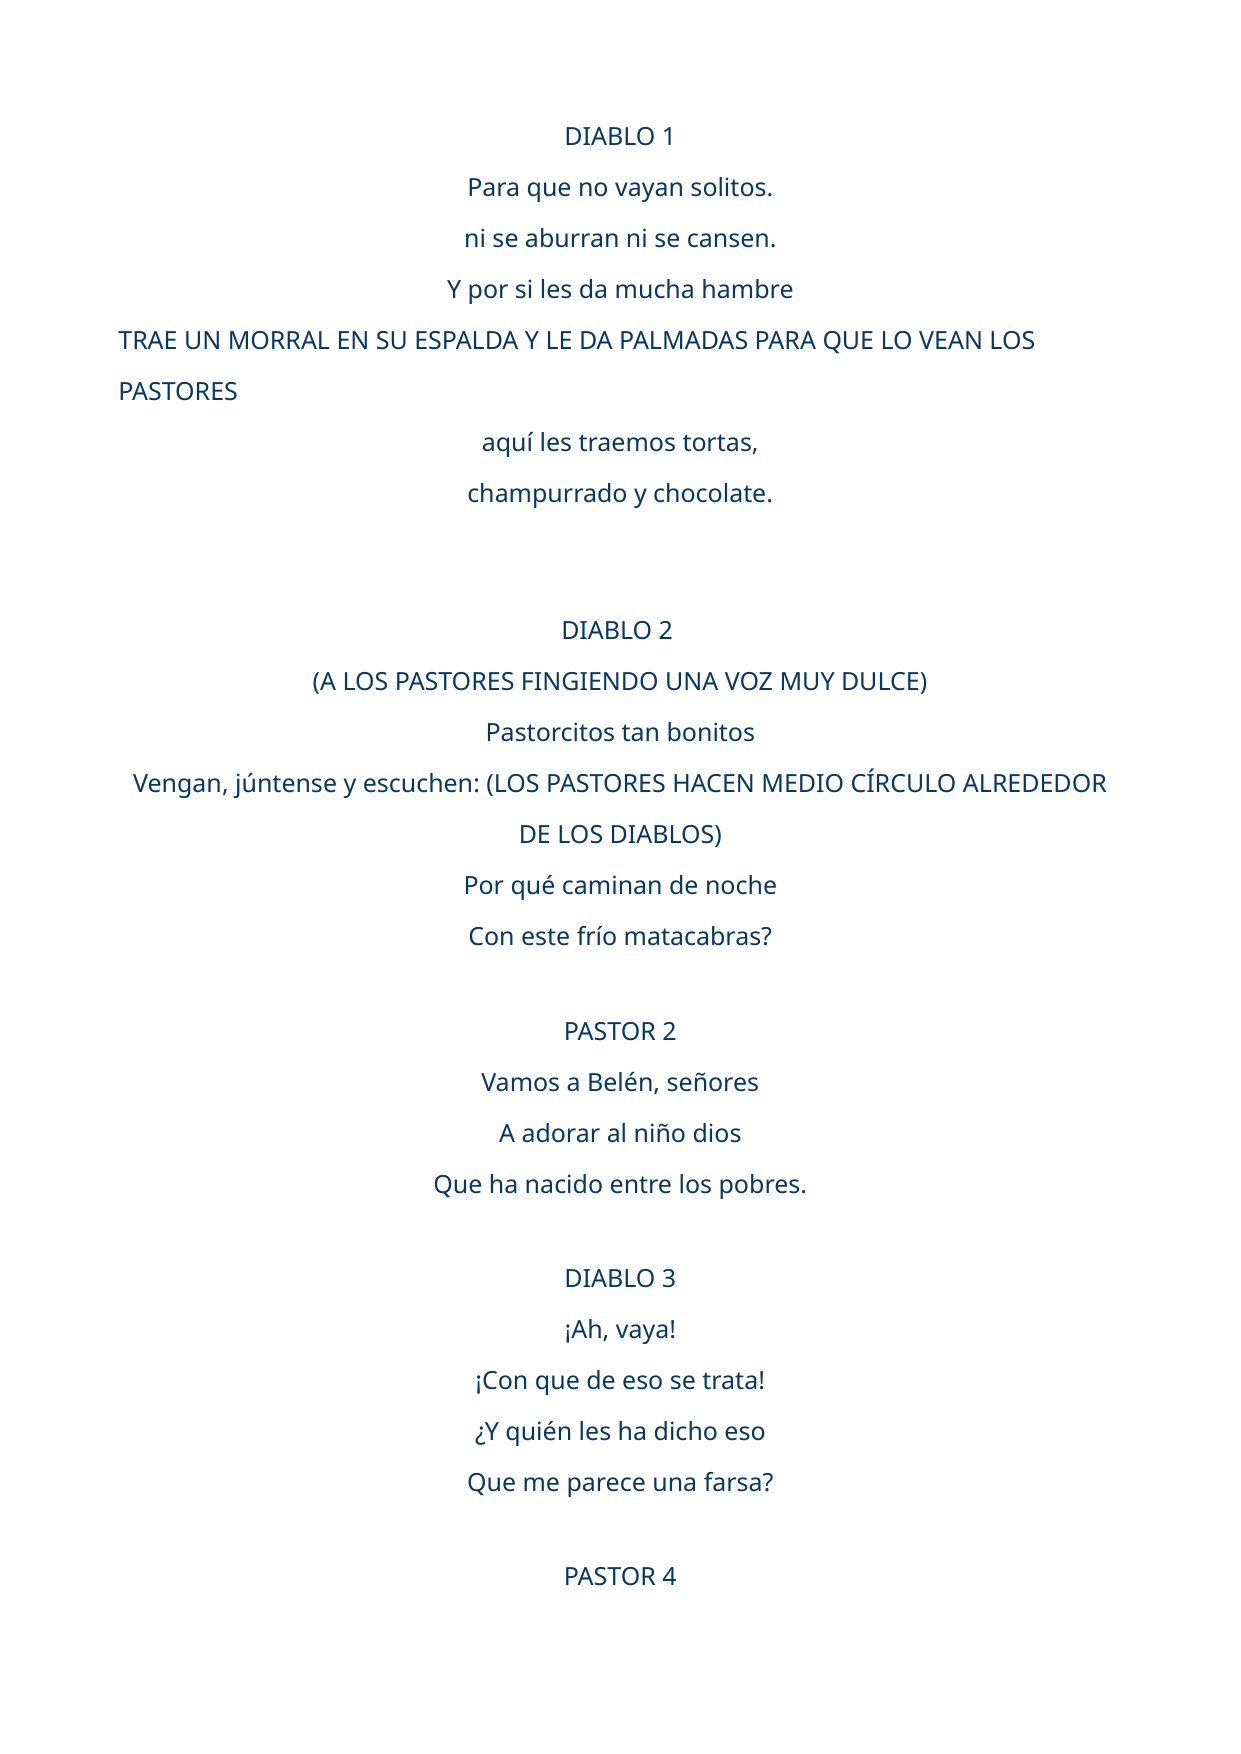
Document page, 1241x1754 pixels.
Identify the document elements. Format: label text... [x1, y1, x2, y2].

text Que me parece una farsa? [118, 1464, 1122, 1499]
text ni se aburran ni se cansen. [118, 220, 1122, 254]
text (A LOS PASTORES FINGIENDO UNA VOZ MUY DULCE) [118, 664, 1122, 698]
text ¿Y quién les ha dicho eso [118, 1413, 1122, 1448]
text DIABLO 1 [118, 118, 1122, 152]
text aquí les traemos tortas, [118, 424, 1122, 458]
text Con este frío matacabras? [118, 919, 1122, 953]
text Que ha nacido entre los pobres. [118, 1166, 1122, 1200]
text A adorar al niño dios [118, 1115, 1122, 1149]
text DIABLO 3 [118, 1260, 1122, 1294]
text ¡Con que de eso se trata! [118, 1362, 1122, 1397]
text Y por si les da mucha hambre [118, 271, 1122, 305]
text Vengan, júntense y escuchen: (LOS PASTORES HACEN MEDIO CÍRCULO ALREDEDOR DE LOS DIABLOS) [118, 766, 1122, 851]
text PASTOR 4 [118, 1559, 1122, 1593]
text champurrado y chocolate. [118, 475, 1122, 509]
text DIABLO 2 [118, 613, 1122, 647]
text Por qué caminan de noche [118, 868, 1122, 902]
text PASTOR 2 [118, 1013, 1122, 1047]
text Pastorcitos tan bonitos [118, 715, 1122, 749]
text Para que no vayan solitos. [118, 169, 1122, 203]
text ¡Ah, vaya! [118, 1311, 1122, 1346]
text TRAE UN MORRAL EN SU ESPALDA Y LE DA PALMADAS PARA QUE LO VEAN LOS PASTORES [118, 322, 1122, 407]
text Vamos a Belén, señores [118, 1064, 1122, 1098]
